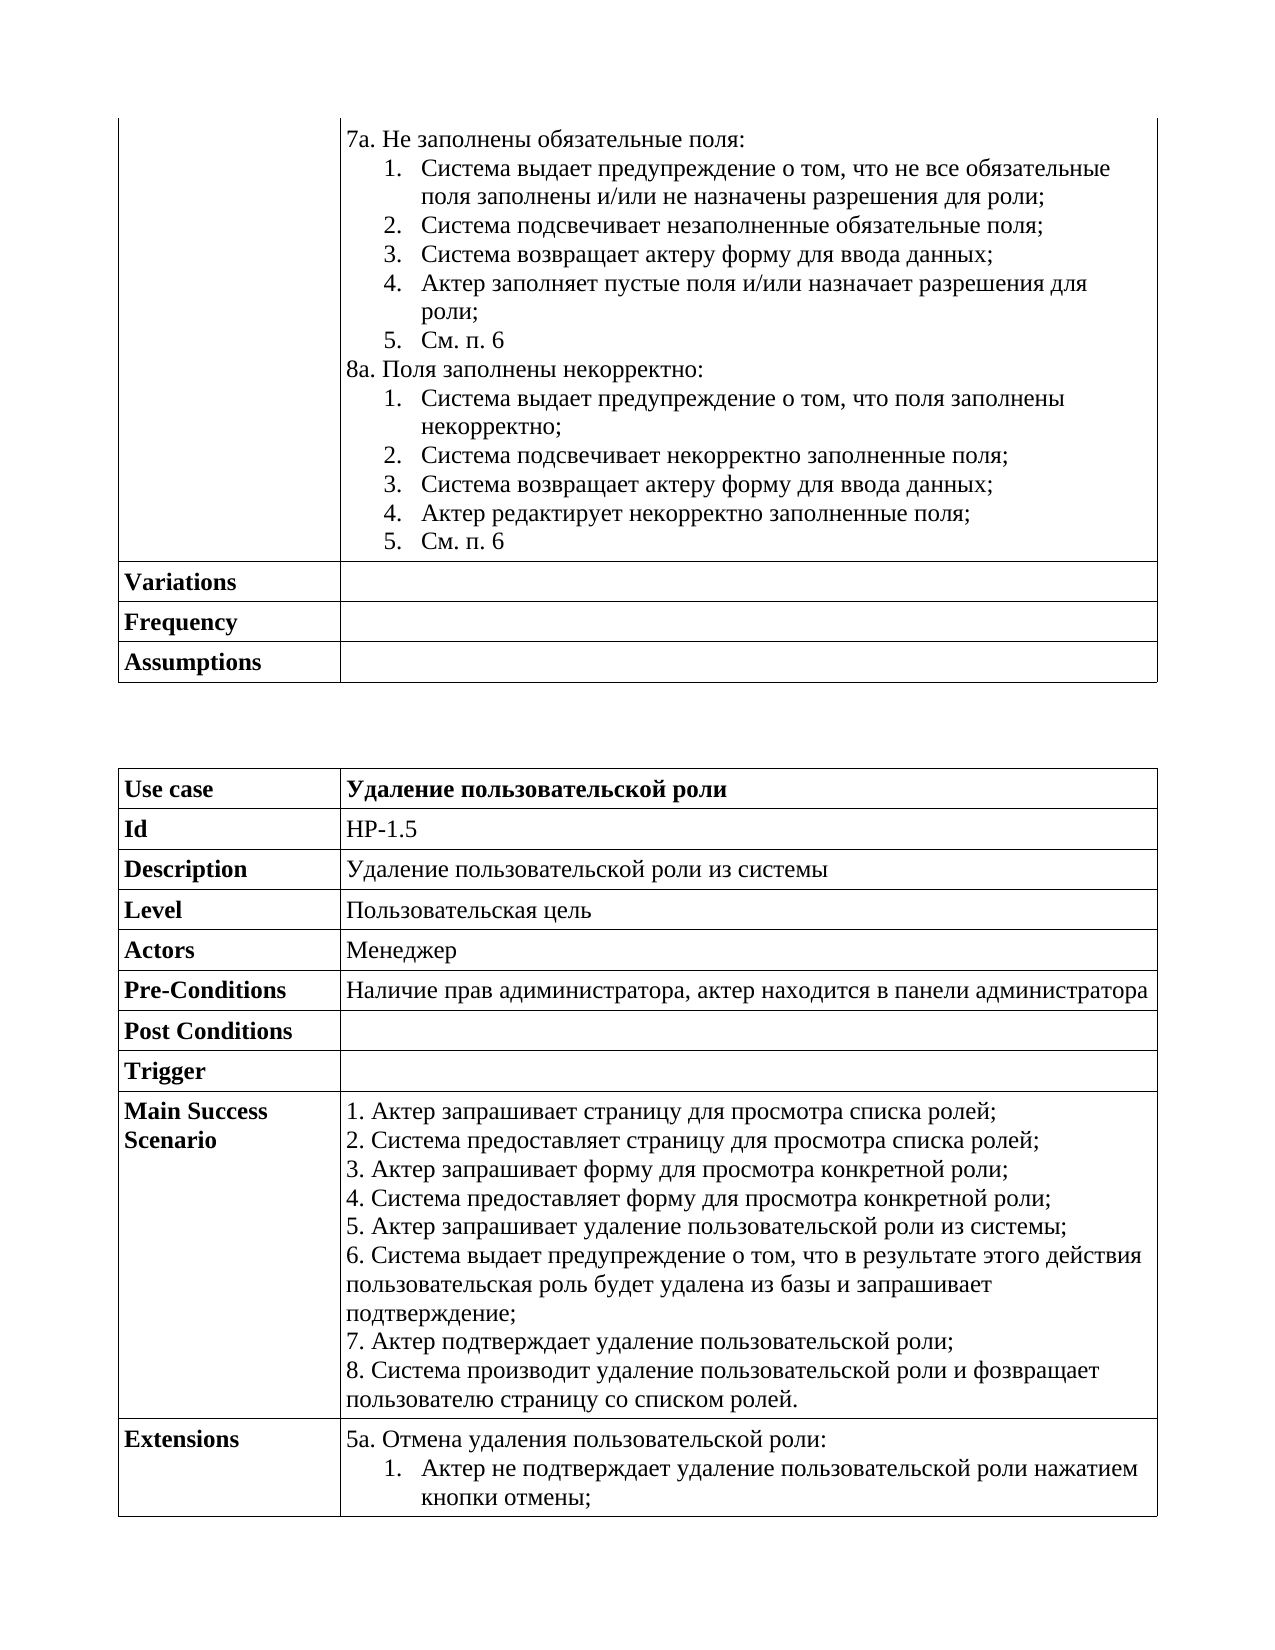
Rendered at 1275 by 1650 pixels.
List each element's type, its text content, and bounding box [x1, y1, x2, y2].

table_cell Менеджер [341, 930, 1157, 970]
table_cell [341, 602, 1157, 641]
table_cell Main Success Scenario [119, 1092, 340, 1418]
table_cell Actors [119, 930, 340, 970]
table_cell Пользовательская цель [341, 890, 1157, 929]
table_cell [341, 1011, 1157, 1050]
table_cell 1. Актер запрашивает страницу для просмотра списка ролей; 2. Система предоставляет страницу для просмотра списка ролей; 3. Актер запрашивает форму для просмотра конкретной роли; 4. Система предоставляет форму для просмотра конкретной роли; 5. Актер запрашивает удаление пользовательской роли из системы; 6. Система выдает предупреждение о том, что в результате этого действия пользовательская роль будет удалена из базы и запрашивает подтверждение; 7. Актер подтверждает удаление пользовательской роли; 8. Система производит удаление пользовательской роли и фозвращает пользователю страницу со списком ролей. [341, 1092, 1157, 1418]
table_cell Удаление пользовательской роли из системы [341, 850, 1157, 889]
table_cell Id [119, 809, 340, 849]
table_cell НР-1.5 [341, 809, 1157, 849]
table_cell Pre-Conditions [119, 971, 340, 1010]
table_cell 6а. Актер отменяет сохранение изменений: Актер запрашивает закрытие формы без предварительного сохранения изменений; Система выдает предупреждение об утере несохраненных данных и запрашивает подтверждение; Актер подтверждает закрытие формы без сохранение изменений; Система закрывает форму без сохраниния изменений; Система возвращает актеру страницу для просмотра списка ролей; 7а. Не заполнены обязательные поля: Система выдает предупреждение о том, что не все обязательные поля заполнены и/или не назначены разрешения для роли; Система подсвечивает незаполненные обязательные поля; Система возвращает актеру форму для ввода данных; Актер заполняет пустые поля и/или назначает разрешения для роли; См. п. 6 8а. Поля заполнены некорректно: Система выдает предупреждение о том, что поля заполнены некорректно; Система подсвечивает некорректно заполненные поля; Система возвращает актеру форму для ввода данных; Актер редактирует некорректно заполненные поля; См. п. 6 [341, 118, 1157, 561]
table_cell Variations [119, 562, 340, 601]
table_cell Extensions [119, 1419, 340, 1516]
table_cell [341, 562, 1157, 601]
table_header Удаление пользовательской роли [341, 769, 1157, 808]
table_cell Assumptions [119, 642, 340, 682]
table_cell 5а. Отмена удаления пользовательской роли: Актер не подтверждает удаление пользовательской роли нажатием кнопки отмены; Система возвращает пользователю страницу для просмотра конкретной роли. [341, 1419, 1157, 1516]
table_cell [341, 642, 1157, 682]
table_cell Trigger [119, 1051, 340, 1091]
table_cell Post Conditions [119, 1011, 340, 1050]
table_cell [119, 118, 340, 561]
table_cell Frequency [119, 602, 340, 641]
table_cell Level [119, 890, 340, 929]
table_cell [341, 1051, 1157, 1091]
table_header Use case [119, 769, 340, 808]
table_cell Наличие прав адиминистратора, актер находится в панели администратора [341, 971, 1157, 1010]
table_cell Description [119, 850, 340, 889]
